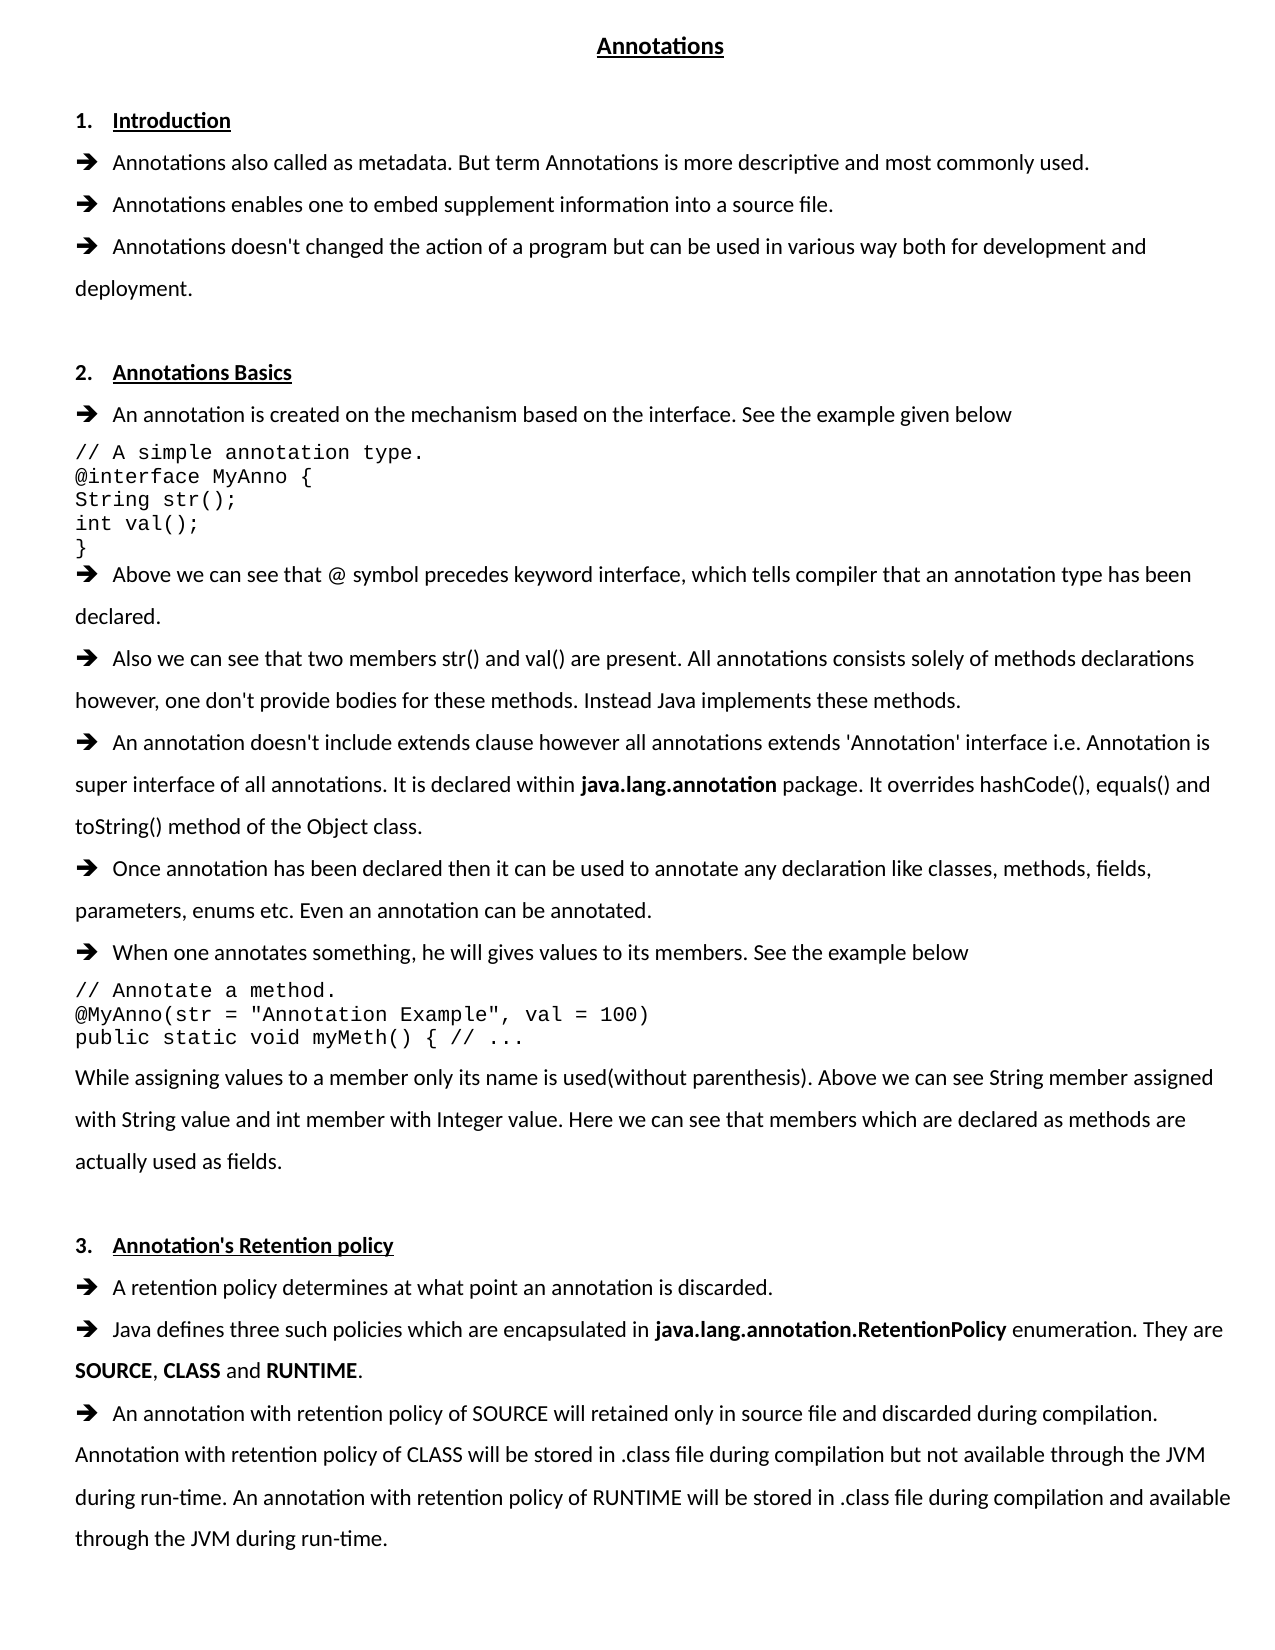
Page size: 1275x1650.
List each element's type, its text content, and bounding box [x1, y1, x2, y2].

text // Annotate a method. [75, 980, 1245, 1004]
text @interface MyAnno { [75, 466, 1245, 489]
text public static void myMeth() { // ... [75, 1027, 1245, 1051]
list Annotations doesn't changed the action of a program but can be used in various way both for development and deployment. [75, 232, 1245, 302]
list An annotation is created on the mechanism based on the interface. See the example given below [75, 400, 1245, 428]
text int val(); [75, 513, 1245, 537]
list Also we can see that two members str() and val() are present. All annotations consists solely of methods declarations however, one don't provide bodies for these methods. Instead Java implements these methods. [75, 644, 1245, 714]
text @MyAnno(str = "Annotation Example", val = 100) [75, 1004, 1245, 1027]
list 1. Introduction [75, 106, 1245, 134]
text While assigning values to a member only its name is used(without parenthesis). Above we can see String member assigned with String value and int member with Integer value. Here we can see that members which are declared as methods are actually used as fields. [75, 1063, 1245, 1175]
text 2. Annotations Basics [75, 358, 1245, 386]
list Once annotation has been declared then it can be used to annotate any declaration like classes, methods, fields, parameters, enums etc. Even an annotation can be annotated. [75, 854, 1245, 924]
list A retention policy determines at what point an annotation is discarded. [75, 1273, 1245, 1301]
list An annotation with retention policy of SOURCE will retained only in source file and discarded during compilation. Annotation with retention policy of CLASS will be stored in .class file during compilation but not available through the JVM during run-time. An annotation with retention policy of RUNTIME will be stored in .class file during compilation and available through the JVM during run-time. [75, 1399, 1245, 1553]
list Above we can see that @ symbol precedes keyword interface, which tells compiler that an annotation type has been declared. [75, 560, 1245, 630]
list Annotations enables one to embed supplement information into a source file. [75, 190, 1245, 218]
text String str(); [75, 489, 1245, 513]
list Annotations also called as metadata. But term Annotations is more descriptive and most commonly used. [75, 148, 1245, 176]
list Java defines three such policies which are encapsulated in java.lang.annotation.RetentionPolicy enumeration. They are SOURCE, CLASS and RUNTIME. [75, 1315, 1245, 1385]
list When one annotates something, he will gives values to its members. See the example below [75, 938, 1245, 966]
list An annotation doesn't include extends clause however all annotations extends 'Annotation' interface i.e. Annotation is super interface of all annotations. It is declared within java.lang.annotation package. It overrides hashCode(), equals() and toString() method of the Object class. [75, 728, 1245, 840]
text 3. Annotation's Retention policy [75, 1231, 1245, 1259]
text // A simple annotation type. [75, 442, 1245, 466]
text Annotations [75, 30, 1245, 61]
text } [75, 537, 1245, 560]
